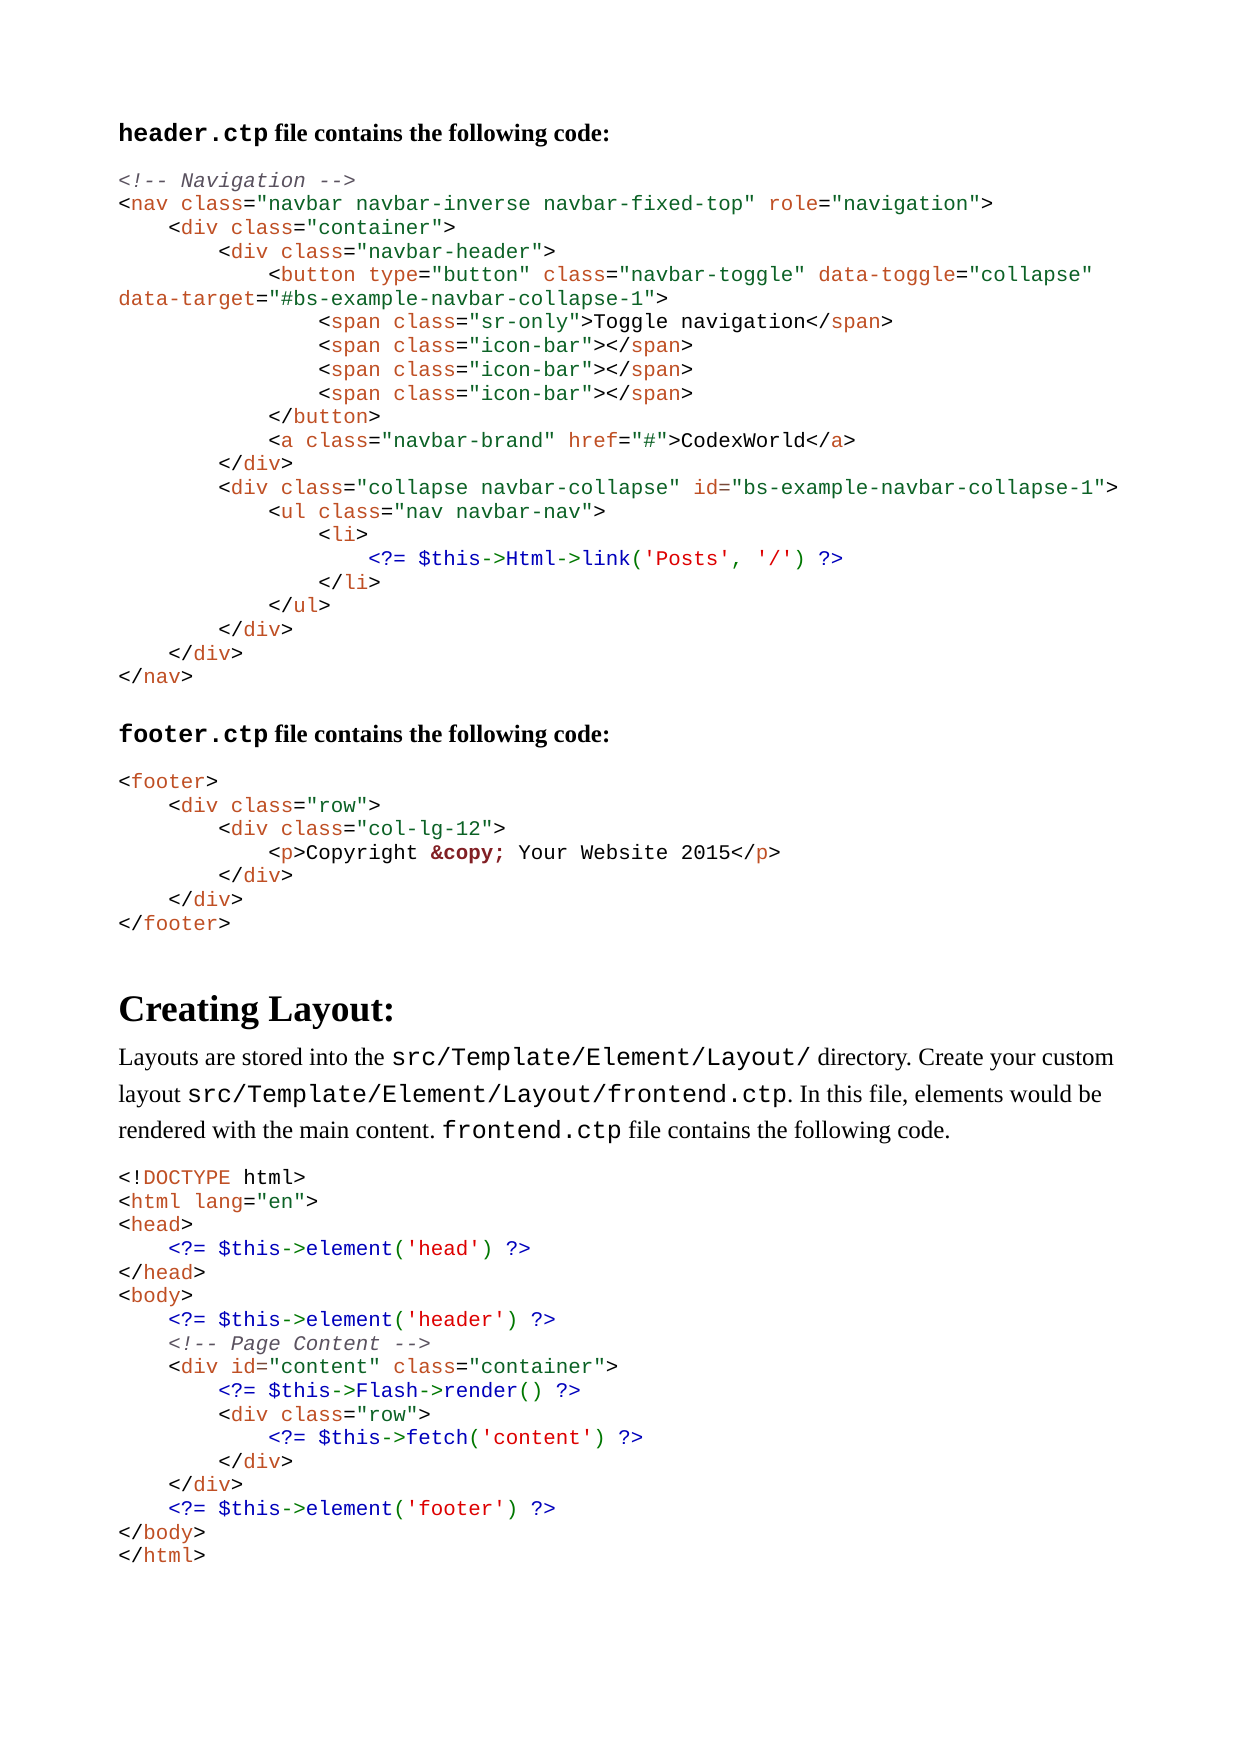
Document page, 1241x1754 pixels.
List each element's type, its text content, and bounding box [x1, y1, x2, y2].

text <div class="row"> [118, 1403, 1122, 1427]
text </head> [118, 1262, 1122, 1285]
text </div> [118, 643, 1122, 666]
text <body> [118, 1285, 1122, 1309]
text <head> [118, 1214, 1122, 1238]
text <html lang="en"> [118, 1191, 1122, 1214]
text Layouts are stored into the src/Template/Element/Layout/ directory. Create your custom layout src/Template/Element/Layout/frontend.ctp. In this file, elements would be rendered with the main content. frontend.ctp file contains the following code. [118, 1042, 1122, 1146]
text <span class="icon-bar"></span> [118, 335, 1122, 359]
text <li> [118, 524, 1122, 548]
text <div class="container"> [118, 217, 1122, 241]
text </div> [118, 619, 1122, 643]
text <span class="icon-bar"></span> [118, 382, 1122, 406]
text footer.ctp file contains the following code: [118, 719, 1122, 750]
text header.ctp file contains the following code: [118, 118, 1122, 149]
text <footer> [118, 771, 1122, 794]
text </div> [118, 866, 1122, 889]
text <?= $this->Flash->render() ?> [118, 1380, 1122, 1403]
text <div class="collapse navbar-collapse" id="bs-example-navbar-collapse-1"> [118, 477, 1122, 501]
text <button type="button" class="navbar-toggle" data-toggle="collapse" data-target="#bs-example-navbar-collapse-1"> [118, 264, 1122, 312]
subtitle Creating Layout: [118, 987, 1122, 1030]
text </div> [118, 889, 1122, 913]
text </body> [118, 1522, 1122, 1545]
text <div class="row"> [118, 794, 1122, 818]
text <ul class="nav navbar-nav"> [118, 501, 1122, 524]
text </nav> [118, 666, 1122, 690]
text </div> [118, 1451, 1122, 1474]
text </html> [118, 1545, 1122, 1569]
text </li> [118, 572, 1122, 595]
text </div> [118, 1474, 1122, 1498]
text <span class="icon-bar"></span> [118, 359, 1122, 382]
text <span class="sr-only">Toggle navigation</span> [118, 312, 1122, 335]
text <!DOCTYPE html> [118, 1167, 1122, 1191]
text </ul> [118, 595, 1122, 619]
text <a class="navbar-brand" href="#">CodexWorld</a> [118, 430, 1122, 453]
text <div class="navbar-header"> [118, 241, 1122, 264]
text <!-- Page Content --> [118, 1333, 1122, 1356]
text </button> [118, 406, 1122, 430]
text <?= $this->element('header') ?> [118, 1309, 1122, 1333]
text <!-- Navigation --> [118, 170, 1122, 193]
text <div id="content" class="container"> [118, 1356, 1122, 1380]
text </footer> [118, 913, 1122, 936]
text <nav class="navbar navbar-inverse navbar-fixed-top" role="navigation"> [118, 193, 1122, 217]
text <?= $this->Html->link('Posts', '/') ?> [118, 548, 1122, 572]
text <?= $this->element('head') ?> [118, 1238, 1122, 1262]
text <div class="col-lg-12"> [118, 818, 1122, 842]
text <p>Copyright &copy; Your Website 2015</p> [118, 842, 1122, 866]
text <?= $this->element('footer') ?> [118, 1498, 1122, 1522]
text </div> [118, 453, 1122, 477]
text <?= $this->fetch('content') ?> [118, 1427, 1122, 1451]
